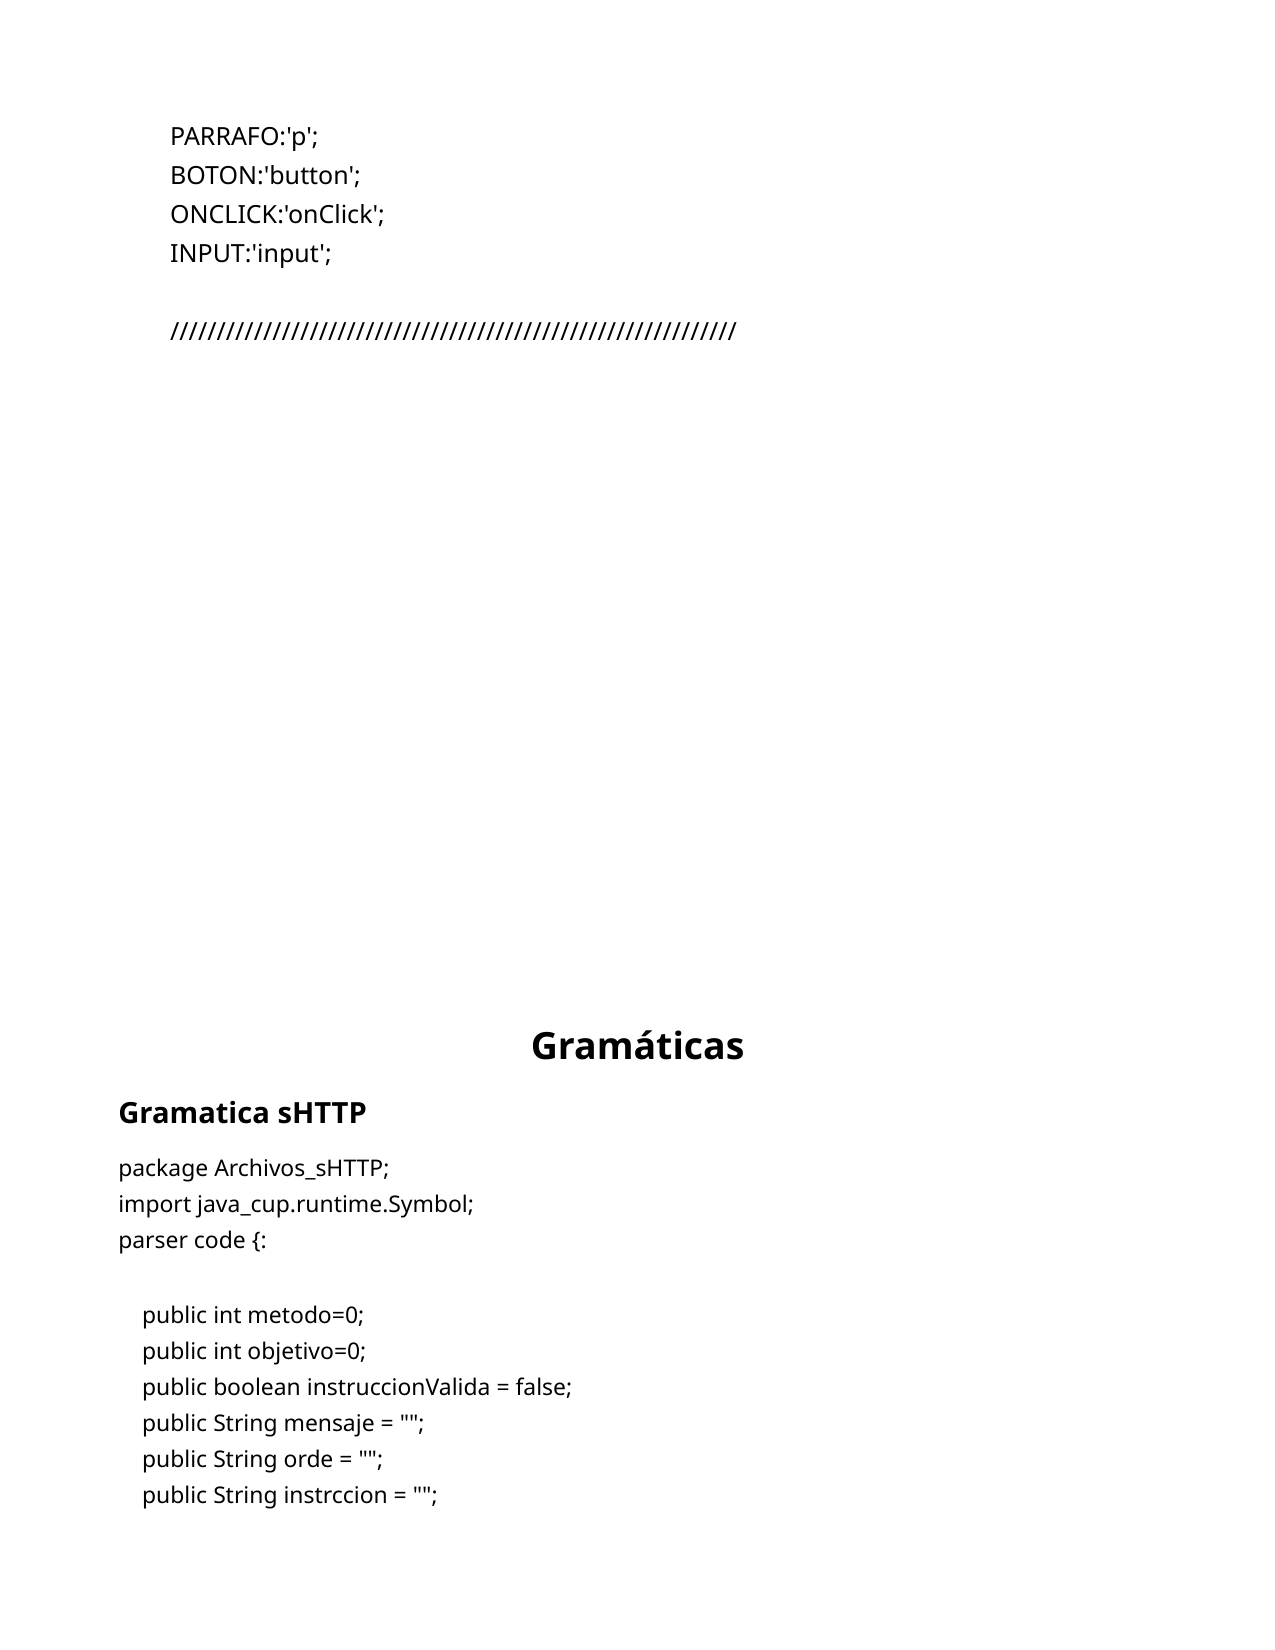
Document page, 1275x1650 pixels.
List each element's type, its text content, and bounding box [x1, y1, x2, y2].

text Gramáticas [118, 1019, 1157, 1070]
text public String mensaje = ""; [118, 1407, 1157, 1438]
text INPUT:'input'; [118, 236, 1157, 270]
text import java_cup.runtime.Symbol; [118, 1188, 1157, 1219]
text public String orde = ""; [118, 1443, 1157, 1474]
text parser code {: [118, 1224, 1157, 1256]
text package Archivos_sHTTP; [118, 1152, 1157, 1184]
text BOTON:'button'; [118, 157, 1157, 191]
text PARRAFO:'p'; [118, 118, 1157, 152]
text ///////////////////////////////////////////////////////////// [118, 314, 1157, 348]
text public boolean instruccionValida = false; [118, 1371, 1157, 1402]
text public String instrccion = ""; [118, 1479, 1157, 1510]
text ONCLICK:'onClick'; [118, 196, 1157, 231]
text public int metodo=0; [118, 1299, 1157, 1331]
text Gramatica sHTTP [118, 1092, 1157, 1132]
text public int objetivo=0; [118, 1335, 1157, 1367]
